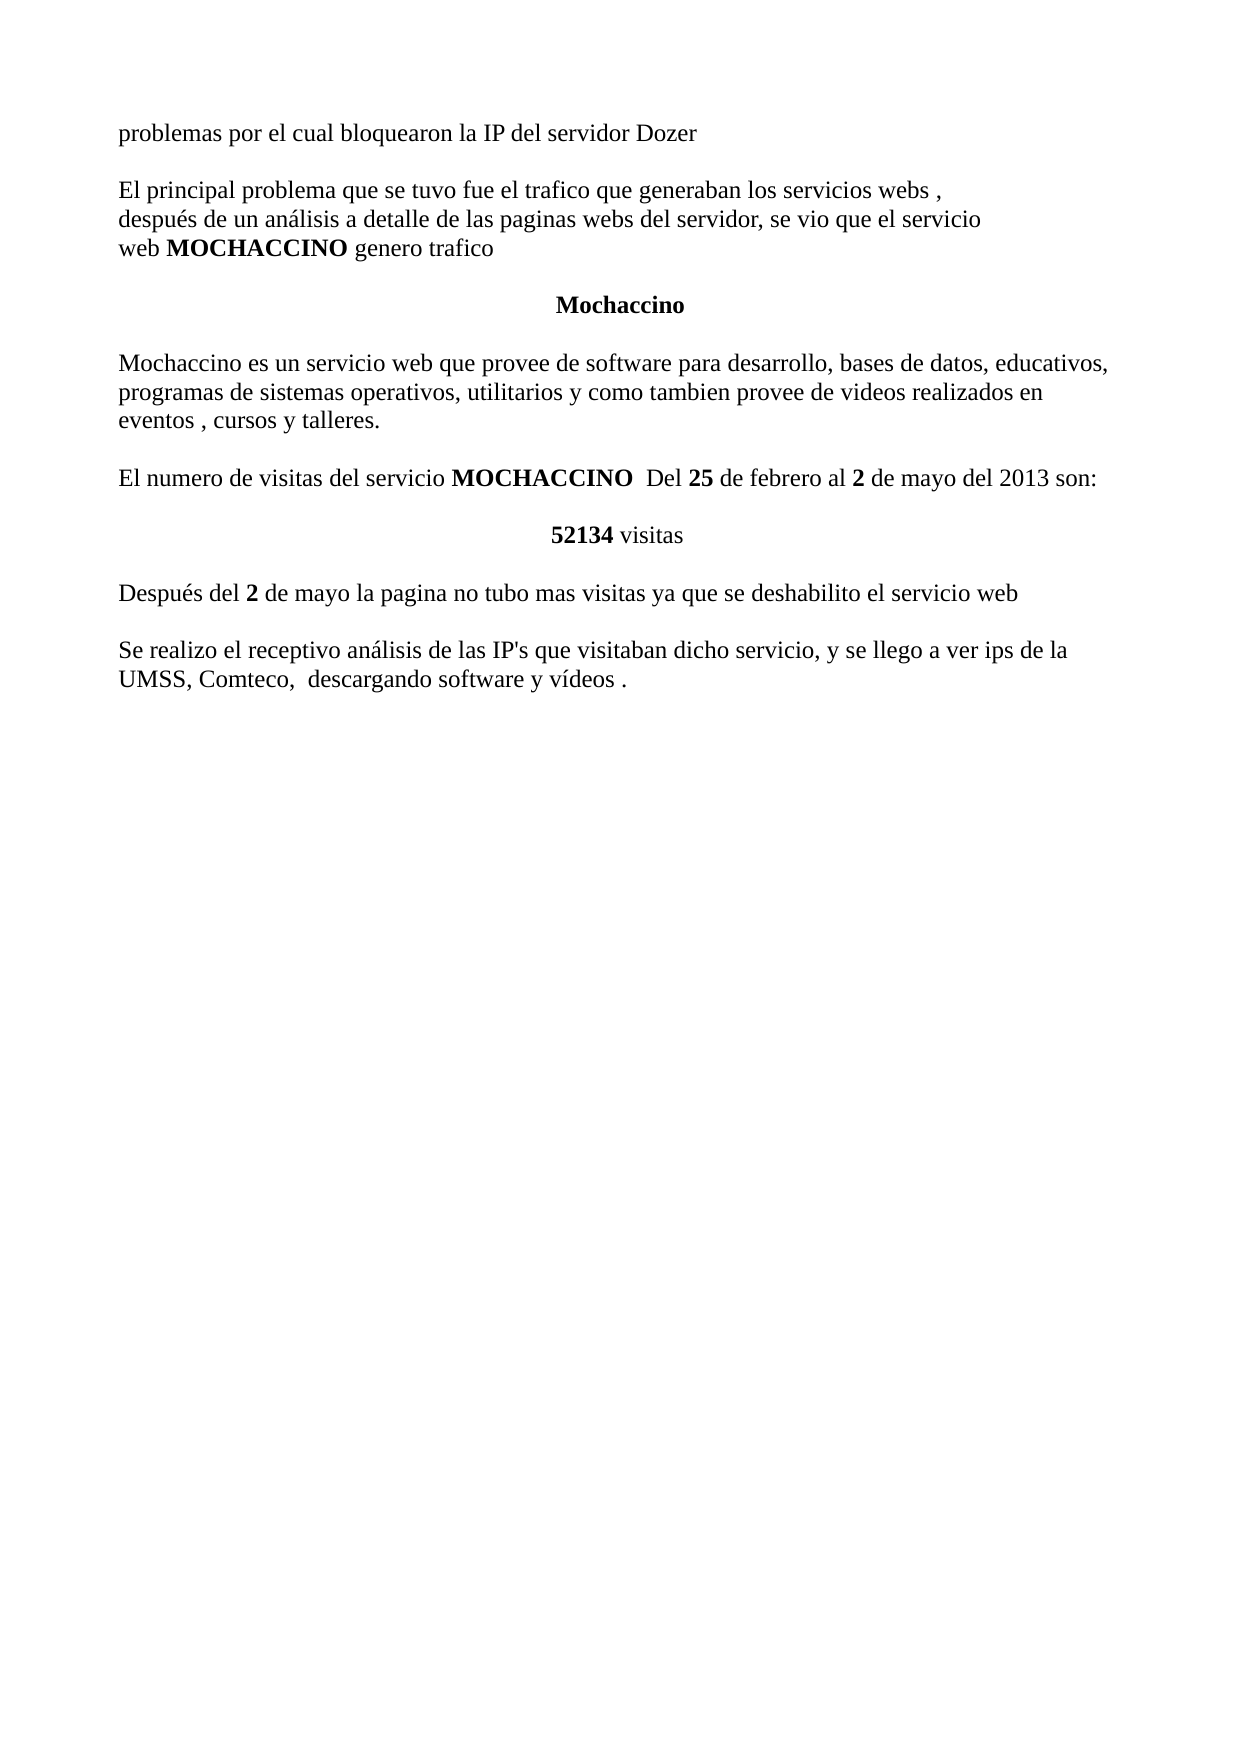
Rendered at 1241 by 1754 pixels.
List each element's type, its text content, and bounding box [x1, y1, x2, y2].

text Después del 2 de mayo la pagina no tubo mas visitas ya que se deshabilito el servicio web [118, 578, 1122, 607]
text Se realizo el receptivo análisis de las IP's que visitaban dicho servicio, y se llego a ver ips de la UMSS, Comteco, descargando software y vídeos . [118, 636, 1122, 693]
text El principal problema que se tuvo fue el trafico que generaban los servicios webs , [118, 176, 1122, 204]
text 52134 visitas [118, 521, 1122, 549]
text web MOCHACCINO genero trafico [118, 233, 1122, 262]
text Mochaccino [118, 291, 1122, 319]
text programas de sistemas operativos, utilitarios y como tambien provee de videos realizados en eventos , cursos y talleres. [118, 377, 1122, 434]
text problemas por el cual bloquearon la IP del servidor Dozer [118, 118, 1122, 147]
text después de un análisis a detalle de las paginas webs del servidor, se vio que el servicio [118, 204, 1122, 233]
text Mochaccino es un servicio web que provee de software para desarrollo, bases de datos, educativos, [118, 348, 1122, 377]
text El numero de visitas del servicio MOCHACCINO Del 25 de febrero al 2 de mayo del 2013 son: [118, 463, 1122, 492]
